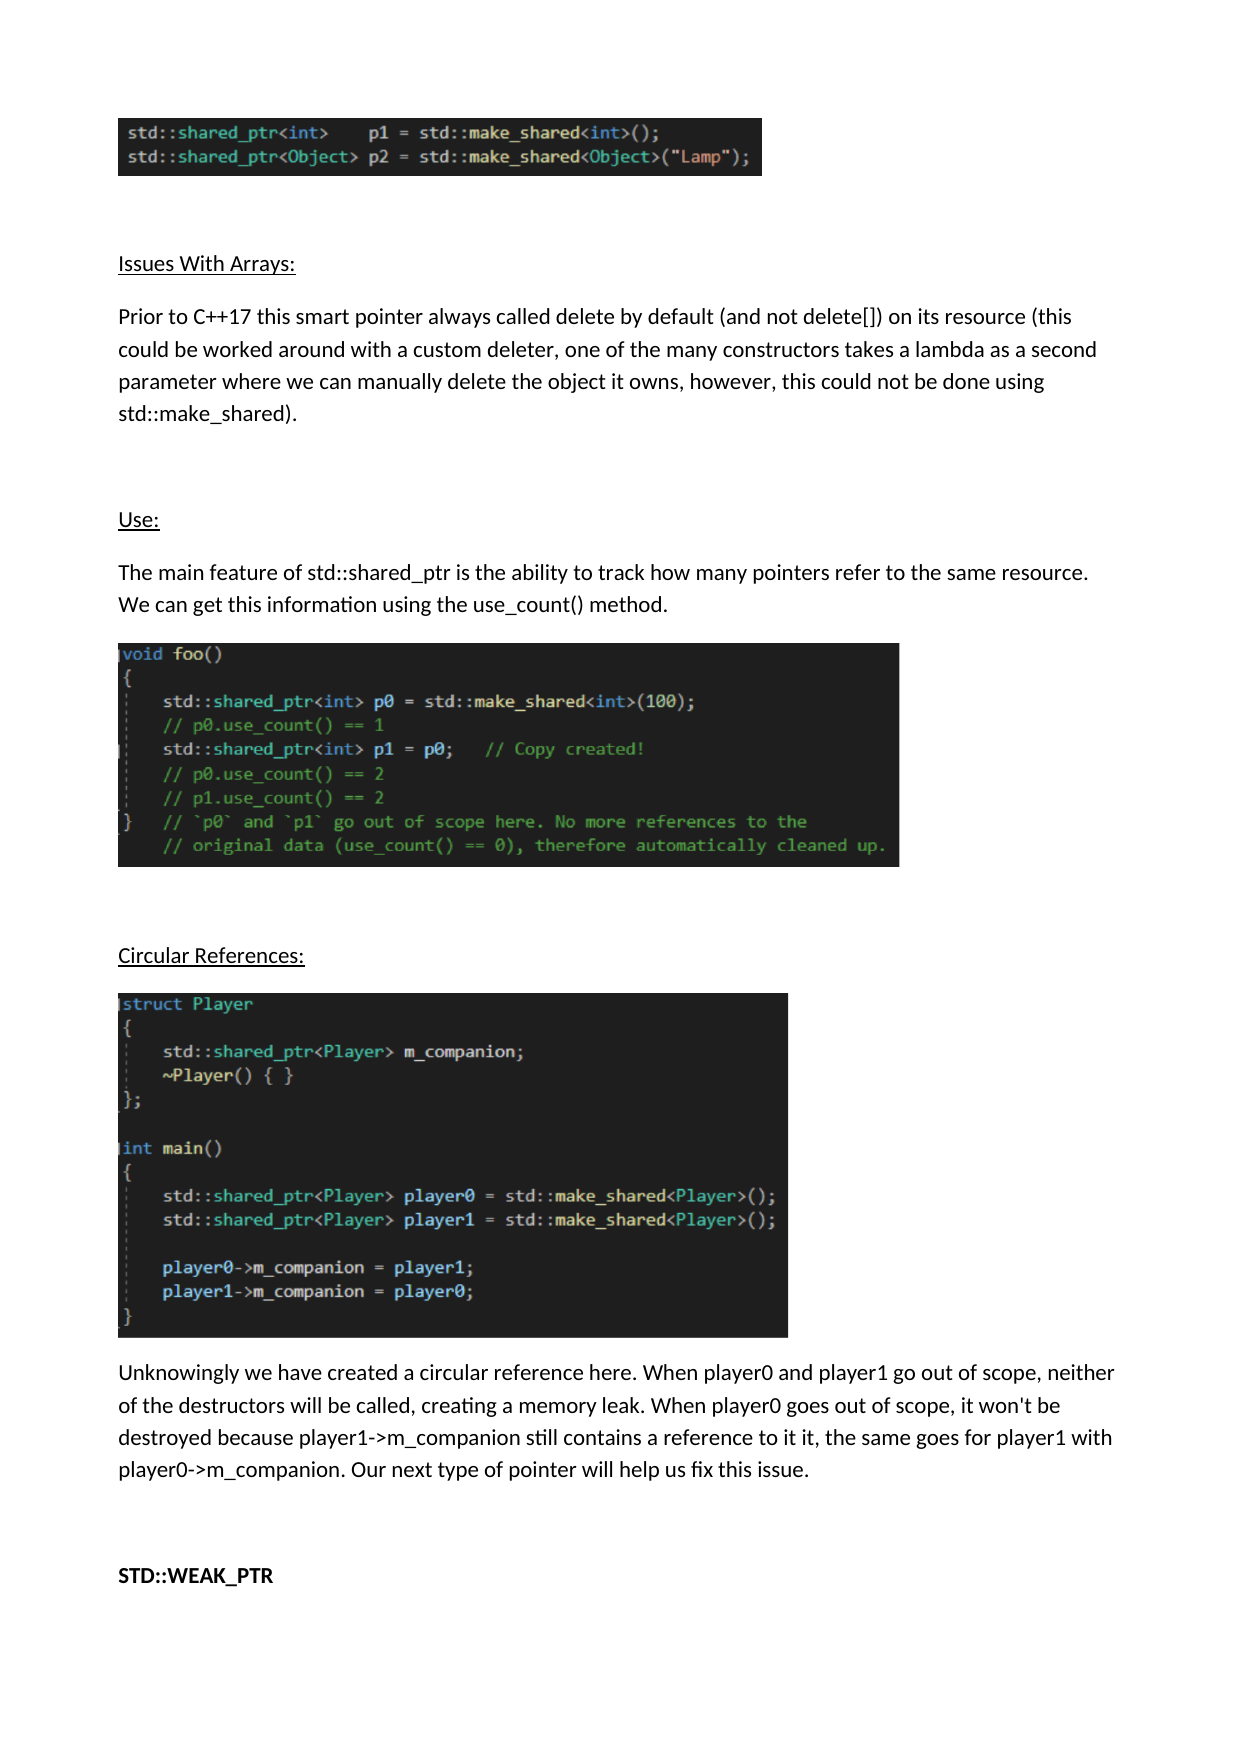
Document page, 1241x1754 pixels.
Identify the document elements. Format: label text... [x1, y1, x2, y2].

text STD::WEAK_PTR [118, 1561, 1122, 1589]
text Prior to C++17 this smart pointer always called delete by default (and not delete[]) on its resource (this could be worked around with a custom deleter, one of the many constructors takes a lambda as a second parameter where we can manually delete the object it owns, however, this could not be done using std::make_shared). [118, 302, 1122, 427]
text Circular References: [118, 941, 1122, 969]
text Unknowingly we have created a circular reference here. When player0 and player1 go out of scope, neither of the destructors will be called, creating a memory leak. When player0 goes out of scope, it won't be destroyed because player1->m_companion still contains a reference to it it, the same goes for player1 with player0->m_companion. Our next type of pointer will help us fix this issue. [118, 1358, 1122, 1483]
text Issues With Arrays: [118, 249, 1122, 277]
text Use: [118, 505, 1122, 533]
text The main feature of std::shared_ptr is the ability to track how many pointers refer to the same resource. We can get this information using the use_count() method. [118, 558, 1122, 618]
